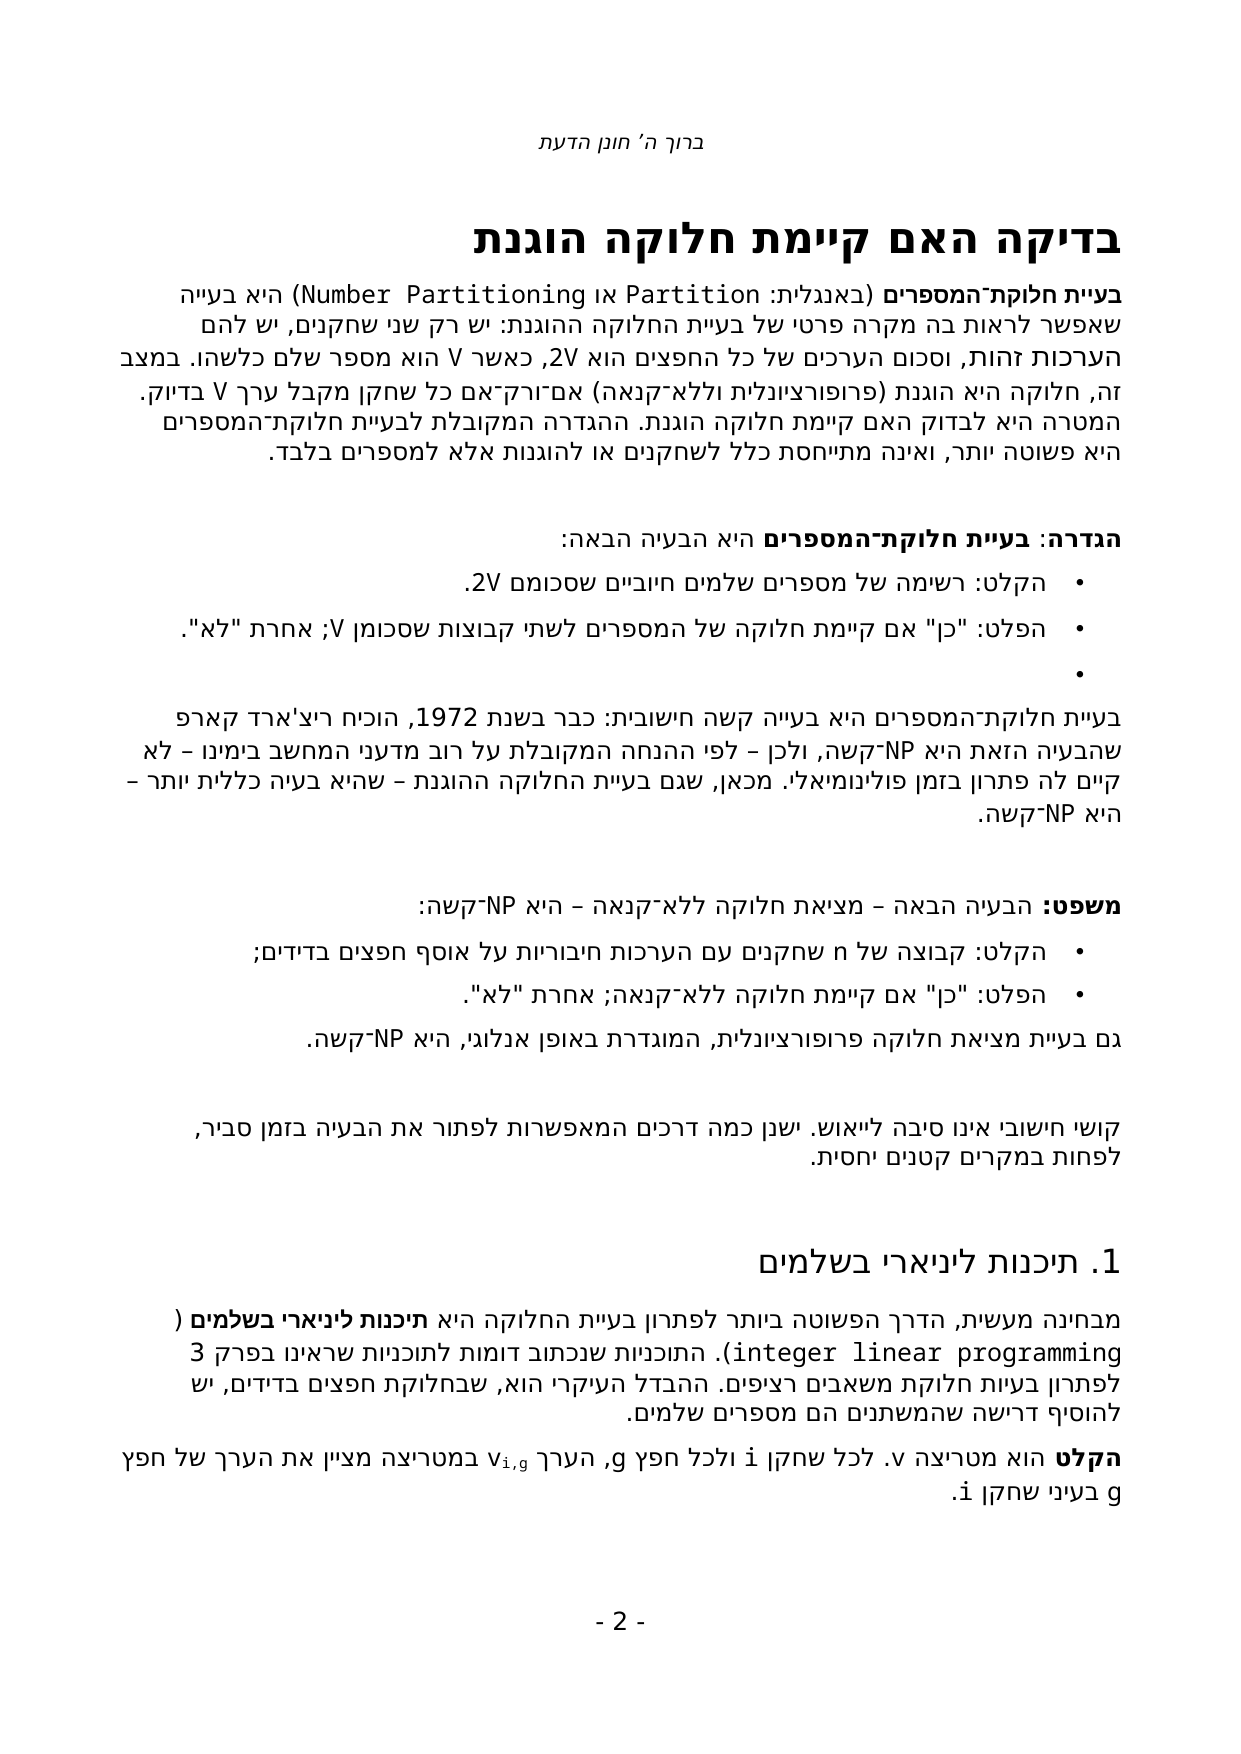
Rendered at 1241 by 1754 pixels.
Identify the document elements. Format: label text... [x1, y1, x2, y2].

subtitle 1. תיכנות ליניארי בשלמים [118, 1242, 1122, 1281]
text הקלט הוא מטריצה v. לכל שחקן i ולכל חפץ g, הערך vi,g במטריצה מציין את הערך של חפץ g בעיני שחקן i. [118, 1439, 1122, 1507]
text משפט: הבעיה הבאה – מציאת חלוקה ללא־קנאה – היא NP־קשה: [118, 888, 1122, 922]
list הפלט: "כן" אם קיימת חלוקה ללא־קנאה; אחרת "לא". [118, 980, 1084, 1009]
list הקלט: רשימה של מספרים שלמים חיוביים שסכומם 2V. [118, 565, 1084, 599]
text קושי חישובי אינו סיבה לייאוש. ישנן כמה דרכים המאפשרות לפתור את הבעיה בזמן סביר, לפחות במקרים קטנים יחסית. [118, 1113, 1122, 1171]
text בעיית חלוקת־המספרים היא בעייה קשה חישובית: כבר בשנת 1972, הוכיח ריצ'ארד קארפ שהבעיה הזאת היא NP־קשה, ולכן – לפי ההנחה המקובלת על רוב מדעני המחשב בימינו – לא קיים לה פתרון בזמן פולינומיאלי. מכאן, שגם בעיית החלוקה ההוגנת – שהיא בעיה כללית יותר – היא NP־קשה. [118, 703, 1122, 830]
text מבחינה מעשית, הדרך הפשוטה ביותר לפתרון בעיית החלוקה היא תיכנות ליניארי בשלמים (integer linear programming). התוכניות שנכתוב דומות לתוכניות שראינו בפרק 3 לפתרון בעיות חלוקת משאבים רציפים. ההבדל העיקרי הוא, שבחלוקת חפצים בדידים, יש להוסיף דרישה שהמשתנים הם מספרים שלמים. [118, 1306, 1122, 1427]
text בעיית חלוקת־המספרים (באנגלית: Partition או Number Partitioning) היא בעייה שאפשר לראות בה מקרה פרטי של בעיית החלוקה ההוגנת: יש רק שני שחקנים, יש להם הערכות זהות, וסכום הערכים של כל החפצים הוא 2V, כאשר V הוא מספר שלם כלשהו. במצב זה, חלוקה היא הוגנת (פרופורציונלית וללא־קנאה) אם־ורק־אם כל שחקן מקבל ערך V בדיוק. המטרה היא לבדוק האם קיימת חלוקה הוגנת. ההגדרה המקובלת לבעיית חלוקת־המספרים היא פשוטה יותר, ואינה מתייחסת כלל לשחקנים או להוגנות אלא למספרים בלבד. [118, 276, 1122, 466]
list הקלט: קבוצה של n שחקנים עם הערכות חיבוריות על אוסף חפצים בדידים; [118, 934, 1084, 968]
subtitle בדיקה האם קיימת חלוקה הוגנת [118, 213, 1122, 264]
text גם בעיית מציאת חלוקה פרופורציונלית, המוגדרת באופן אנלוגי, היא NP־קשה. [118, 1021, 1122, 1055]
list הפלט: "כן" אם קיימת חלוקה של המספרים לשתי קבוצות שסכומן V; אחרת "לא". [118, 611, 1084, 645]
text הגדרה: בעיית חלוקת־המספרים היא הבעיה הבאה: [118, 524, 1122, 553]
